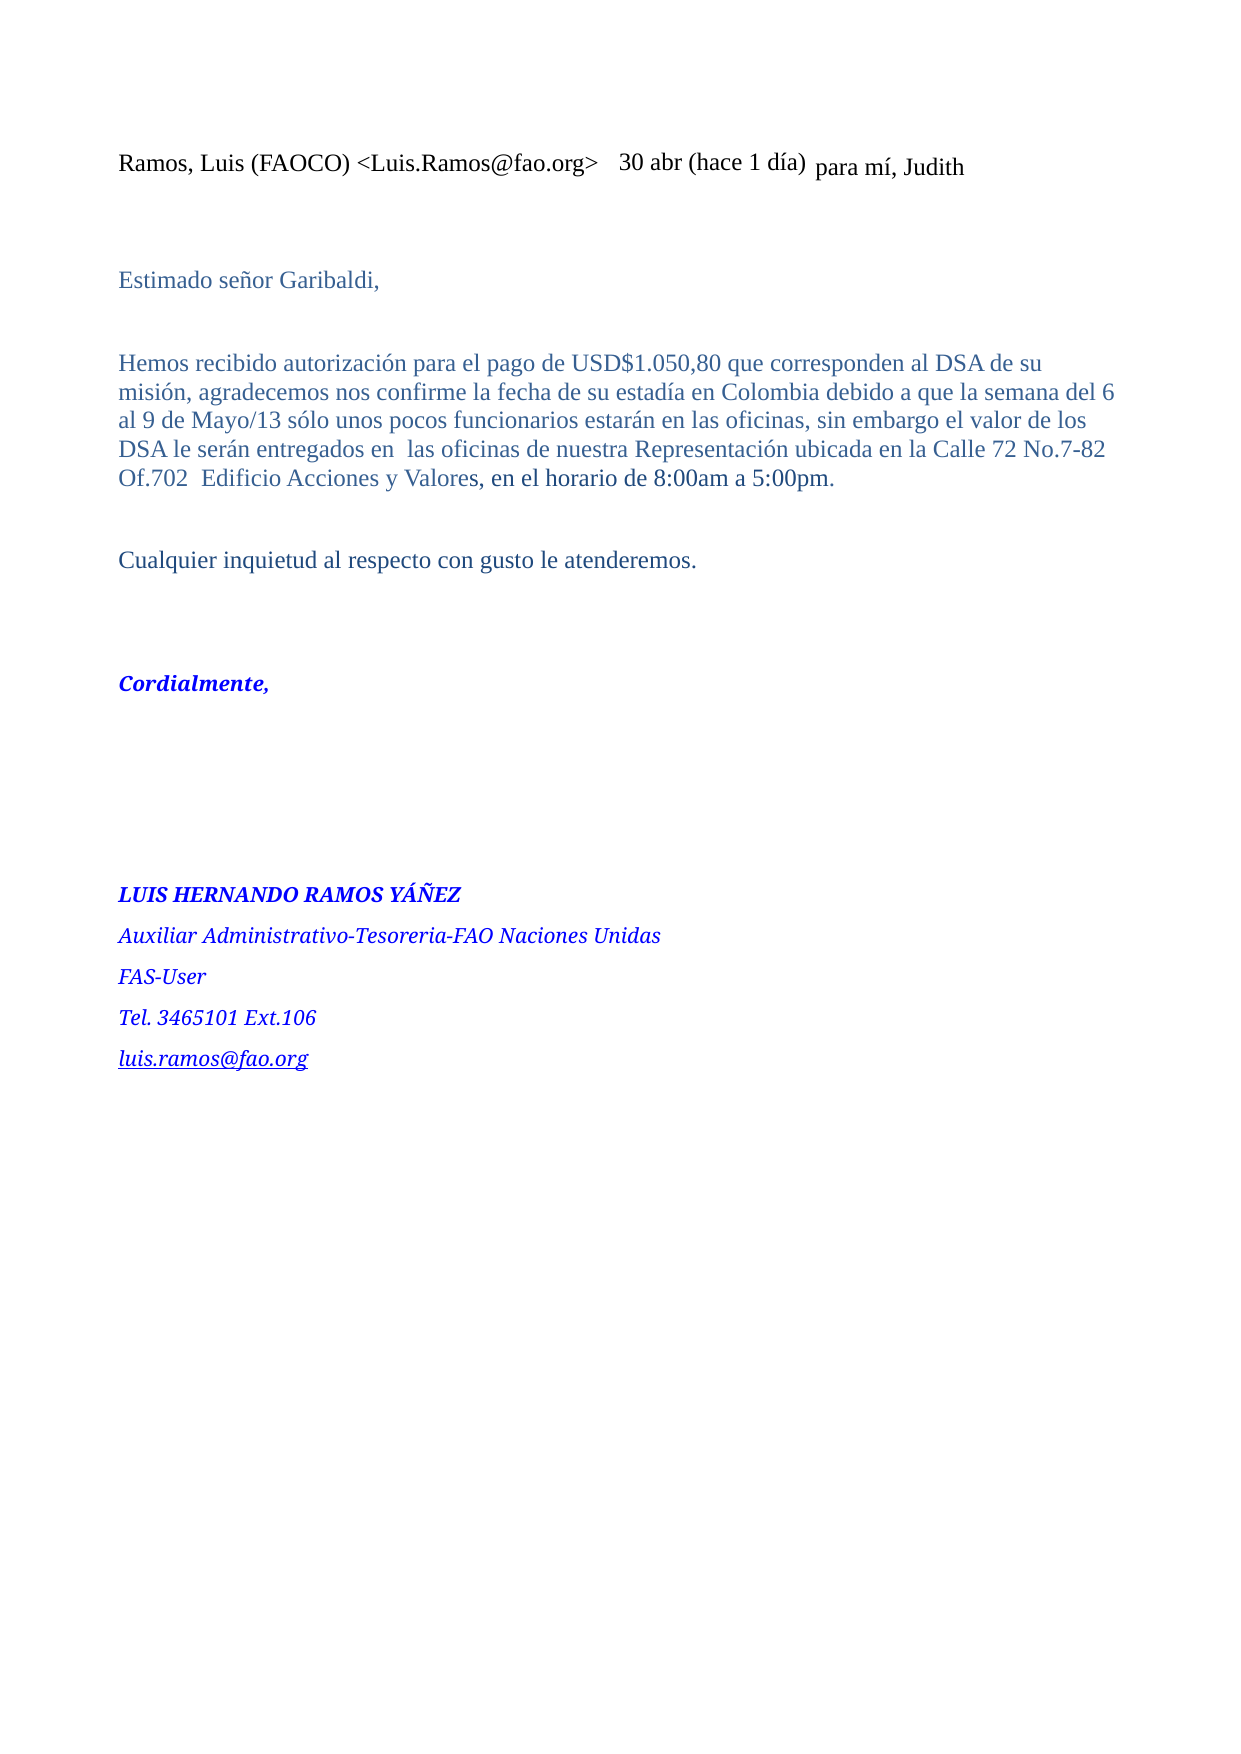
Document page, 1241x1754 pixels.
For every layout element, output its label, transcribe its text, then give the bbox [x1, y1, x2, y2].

text Cordialmente, [118, 669, 1122, 698]
text Cualquier inquietud al respecto con gusto le atenderemos. [118, 545, 1122, 574]
table_cell [118, 178, 815, 183]
text FAS-User [118, 962, 1122, 990]
table_header [118, 147, 619, 178]
table_header [810, 147, 815, 178]
text Tel. 3465101 Ext.106 [118, 1003, 1122, 1031]
text LUIS HERNANDO RAMOS YÁÑEZ [118, 880, 1122, 908]
text luis.ramos@fao.org [118, 1044, 1122, 1072]
text Hemos recibido autorización para el pago de USD$1.050,80 que corresponden al DSA de su misión, agradecemos nos confirme la fecha de su estadía en Colombia debido a que la semana del 6 al 9 de Mayo/13 sólo unos pocos funcionarios estarán en las oficinas, sin embargo el valor de los DSA le serán entregados en las oficinas de nuestra Representación ubicada en la Calle 72 No.7-82 Of.702 Edificio Acciones y Valores, en el horario de 8:00am a 5:00pm. [118, 348, 1122, 492]
table_header para mí, Judith [815, 152, 978, 183]
table_header [815, 147, 986, 183]
table_header 30 abr (hace 1 día) [619, 147, 810, 178]
text Estimado señor Garibaldi, [118, 265, 1122, 294]
table_header Ramos, Luis (FAOCO) <Luis.Ramos@fao.org> [118, 148, 614, 177]
text Auxiliar Administrativo-Tesoreria-FAO Naciones Unidas [118, 921, 1122, 949]
